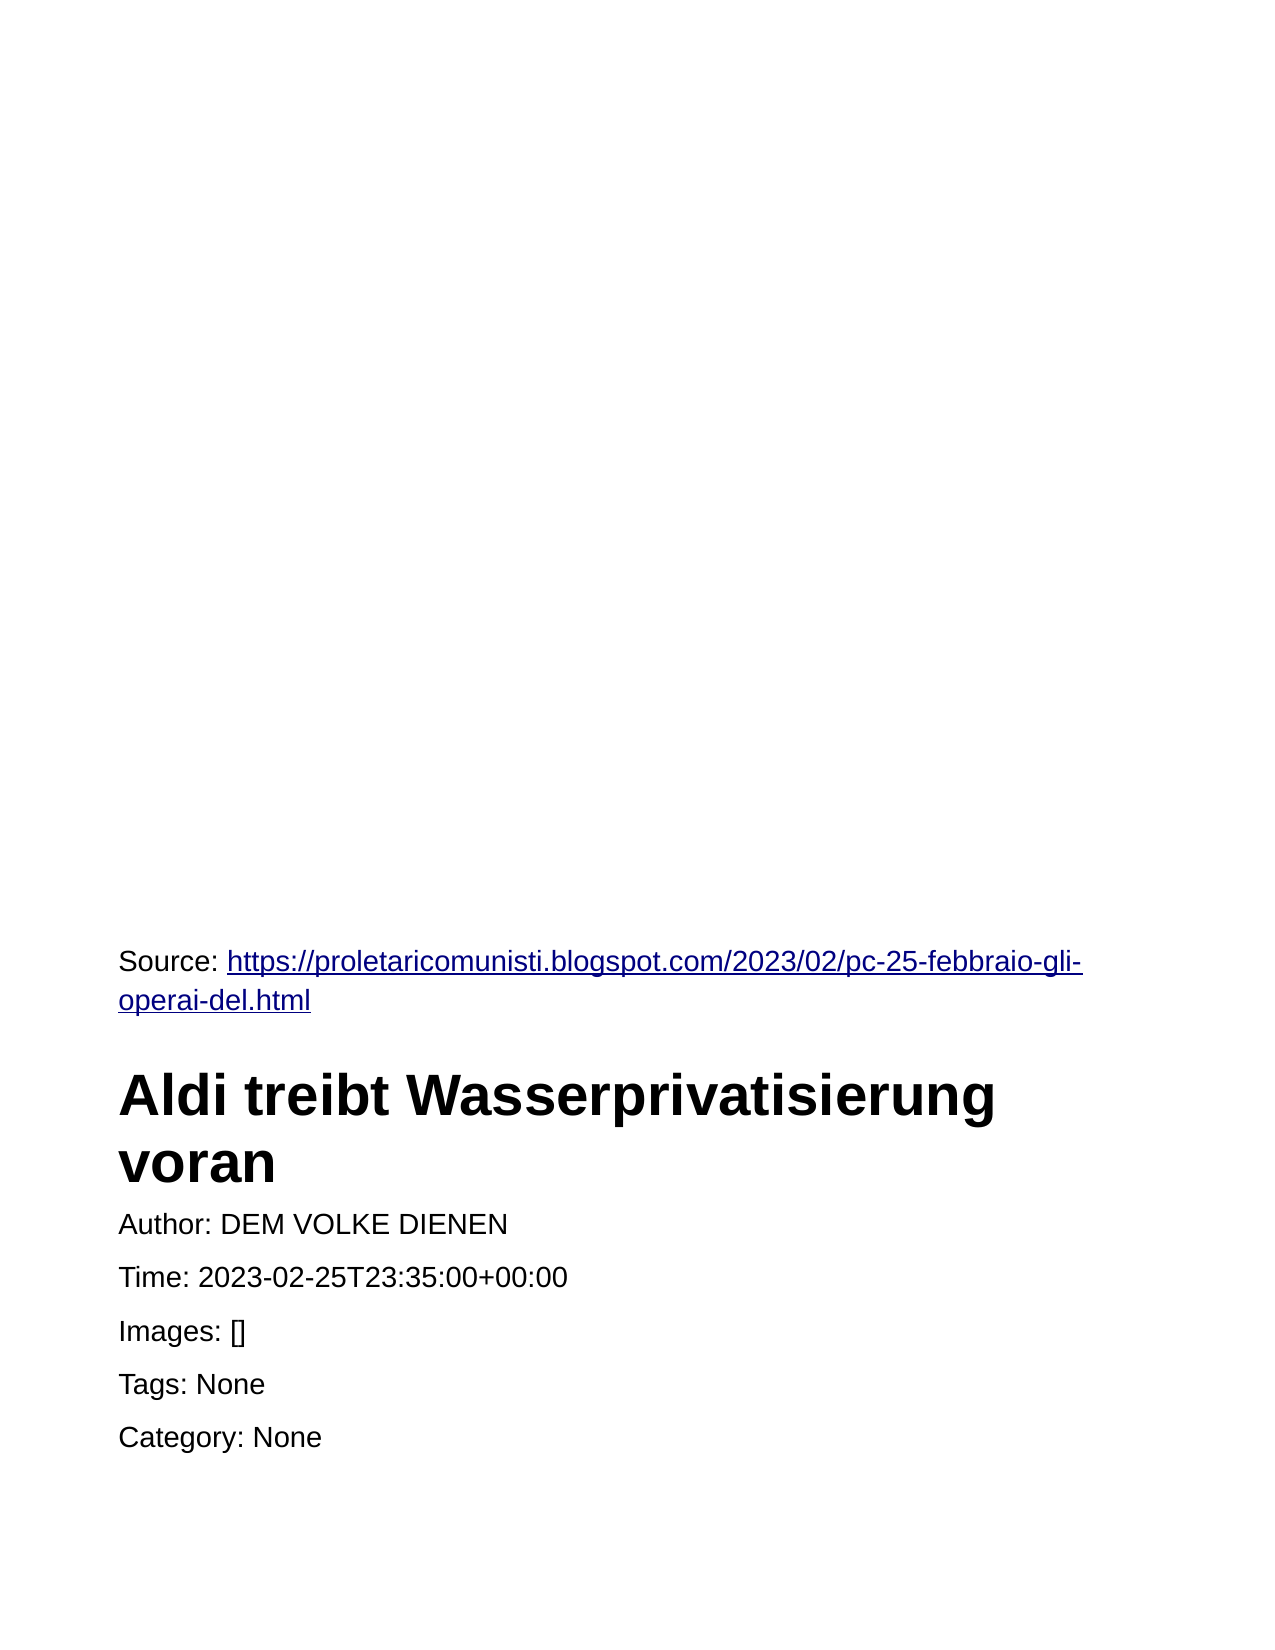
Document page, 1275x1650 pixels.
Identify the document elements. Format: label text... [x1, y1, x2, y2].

text Source: https://proletaricomunisti.blogspot.com/2023/02/pc-25-febbraio-gli-operai-del.html [118, 944, 1157, 1016]
text Author: DEM VOLKE DIENEN [118, 1207, 1157, 1241]
text Category: None [118, 1420, 1157, 1453]
text Time: 2023-02-25T23:35:00+00:00 [118, 1260, 1157, 1294]
text Images: [] [118, 1313, 1157, 1347]
text Tags: None [118, 1367, 1157, 1400]
subtitle Aldi treibt Wasserprivatisierung voran [118, 1061, 1157, 1195]
